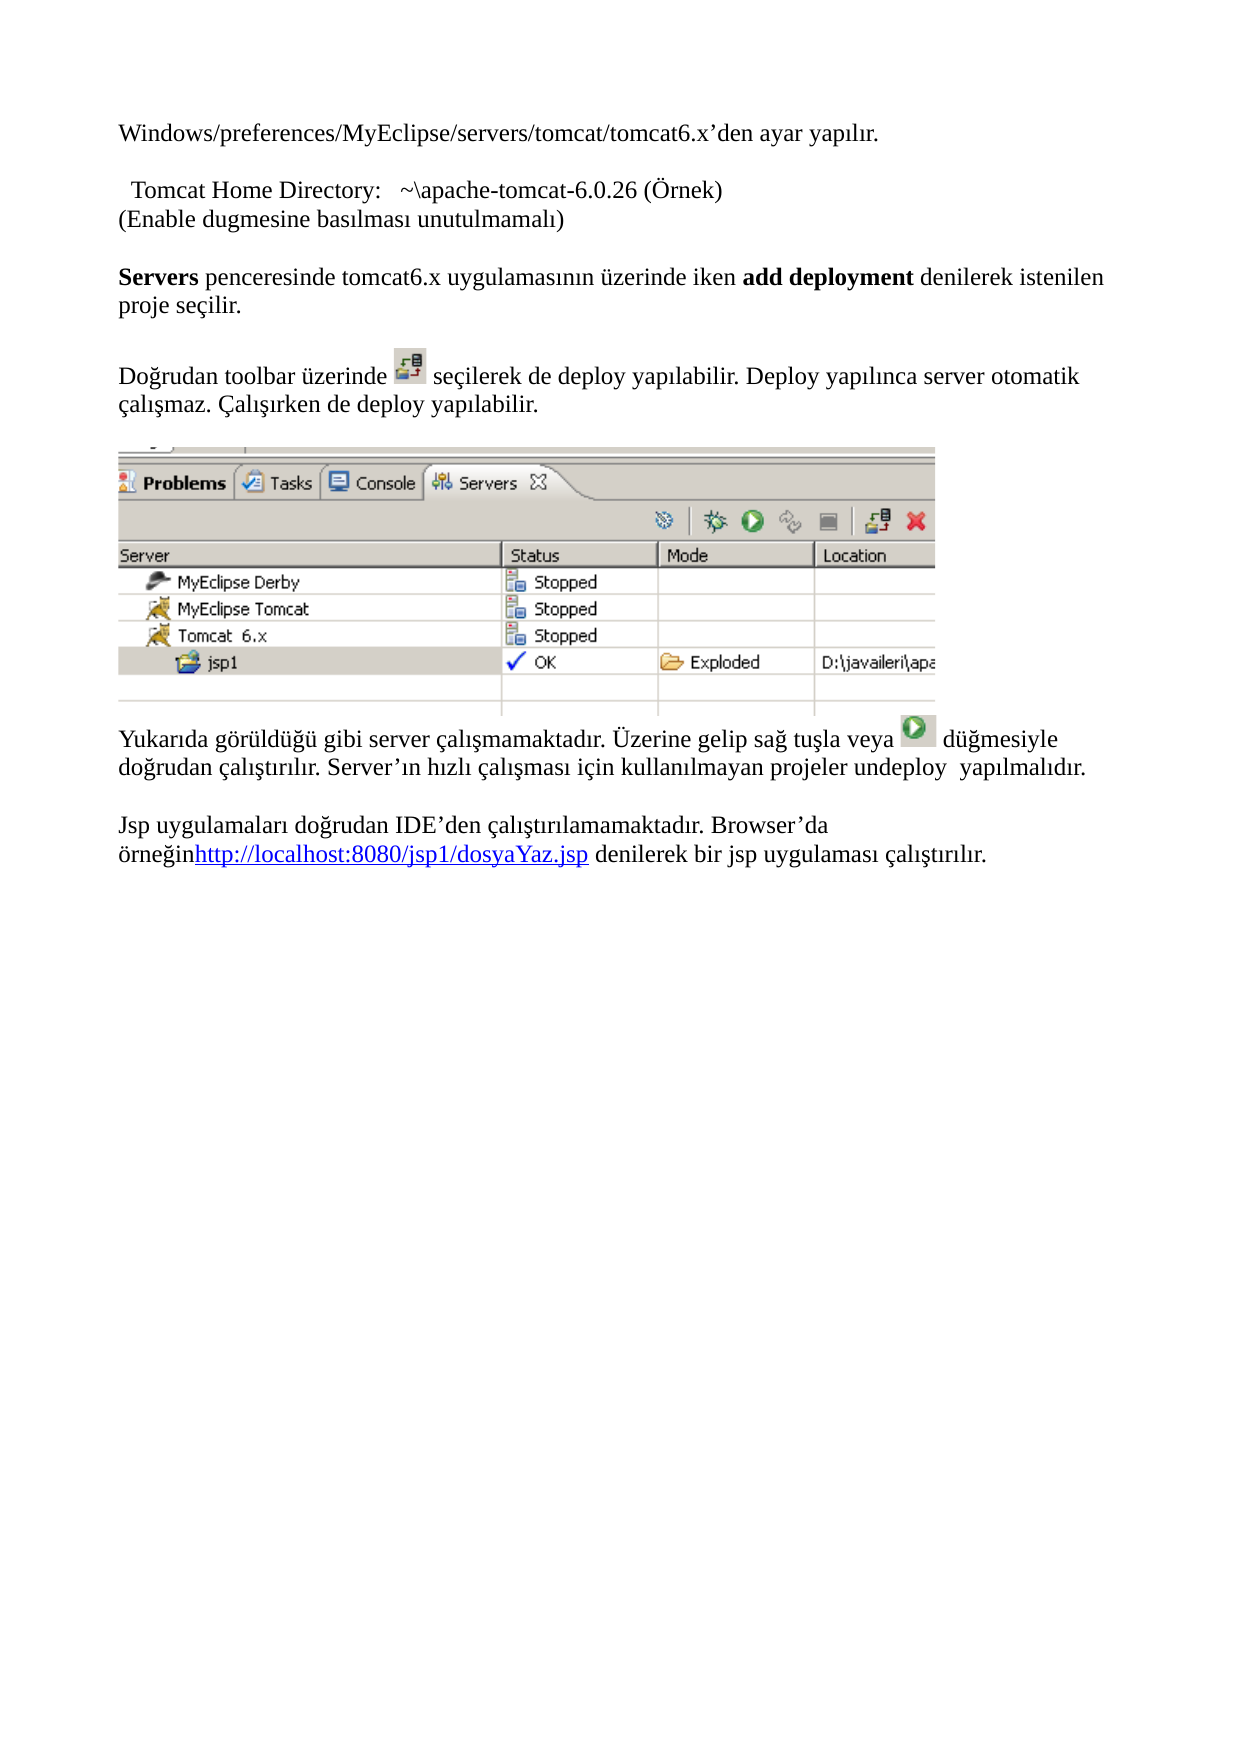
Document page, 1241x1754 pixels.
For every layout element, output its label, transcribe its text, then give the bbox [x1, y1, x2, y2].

text (Enable dugmesine basılması unutulmamalı) [118, 204, 1122, 233]
text Servers penceresinde tomcat6.x uygulamasının üzerinde iken add deployment denilerek istenilen proje seçilir. [118, 262, 1122, 319]
picture [118, 447, 937, 747]
text Tomcat Home Directory: ~\apache-tomcat-6.0.26 (Örnek) [118, 176, 1122, 204]
text Doğrudan toolbar üzerinde seçilerek de deploy yapılabilir. Deploy yapılınca server otomatik çalışmaz. Çalışırken de deploy yapılabilir. [118, 348, 1122, 418]
text Yukarıda görüldüğü gibi server çalışmamaktadır. Üzerine gelip sağ tuşla veya düğmesiyle doğrudan çalıştırılır. Server’ın hızlı çalışması için kullanılmayan projeler undeploy yapılmalıdır. [118, 716, 1122, 781]
text Jsp uygulamaları doğrudan IDE’den çalıştırılamamaktadır. Browser’da örneğinhttp://localhost:8080/jsp1/dosyaYaz.jsp denilerek bir jsp uygulaması çalıştırılır. [118, 810, 1122, 867]
text Windows/preferences/MyEclipse/servers/tomcat/tomcat6.x’den ayar yapılır. [118, 118, 1122, 147]
picture [393, 348, 427, 384]
